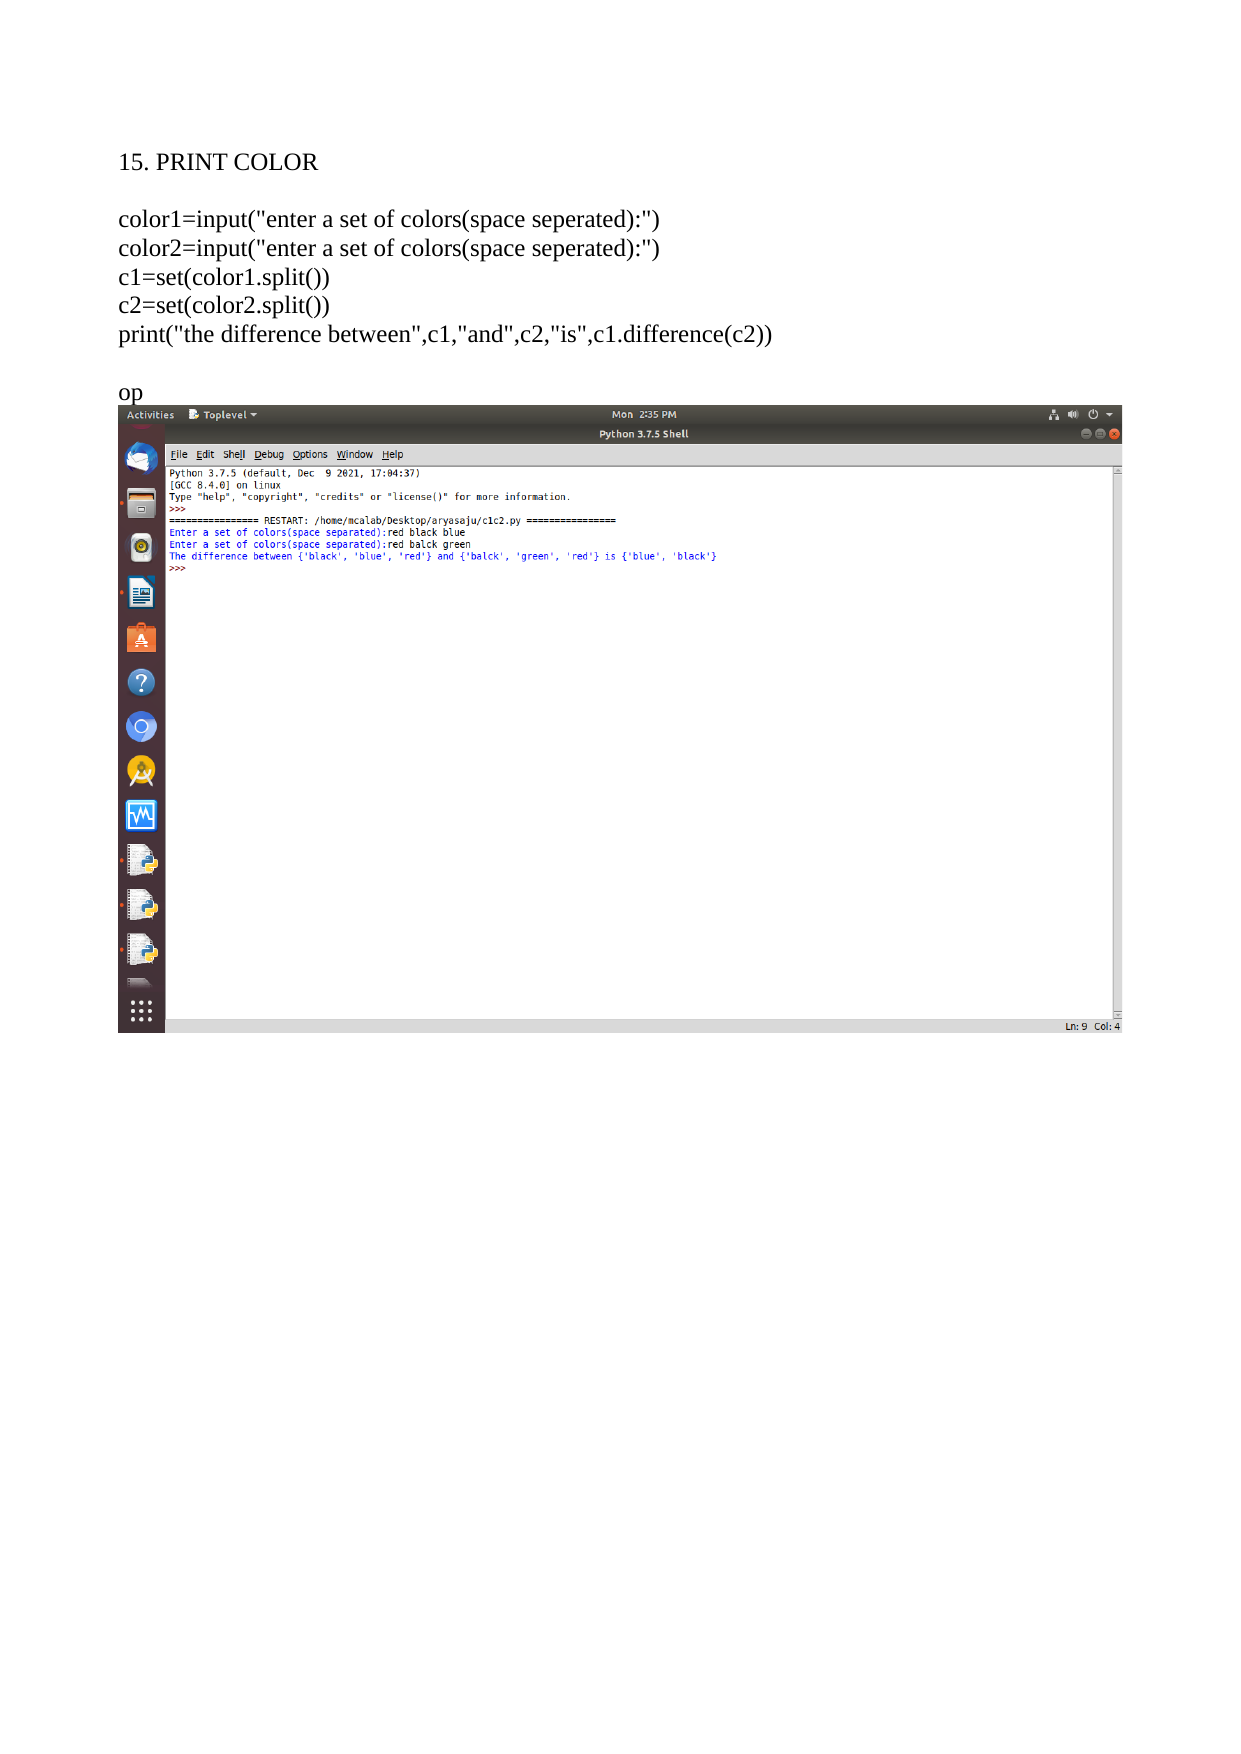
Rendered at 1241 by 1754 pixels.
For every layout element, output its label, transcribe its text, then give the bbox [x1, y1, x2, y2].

text c1=set(color1.split()) [118, 262, 1122, 291]
picture [118, 405, 1123, 1033]
text c2=set(color2.split()) [118, 291, 1122, 319]
text op [118, 377, 1122, 405]
text color1=input("enter a set of colors(space seperated):") [118, 204, 1122, 233]
text color2=input("enter a set of colors(space seperated):") [118, 233, 1122, 262]
text 15. PRINT COLOR [118, 147, 1122, 176]
text print("the difference between",c1,"and",c2,"is",c1.difference(c2)) [118, 319, 1122, 348]
